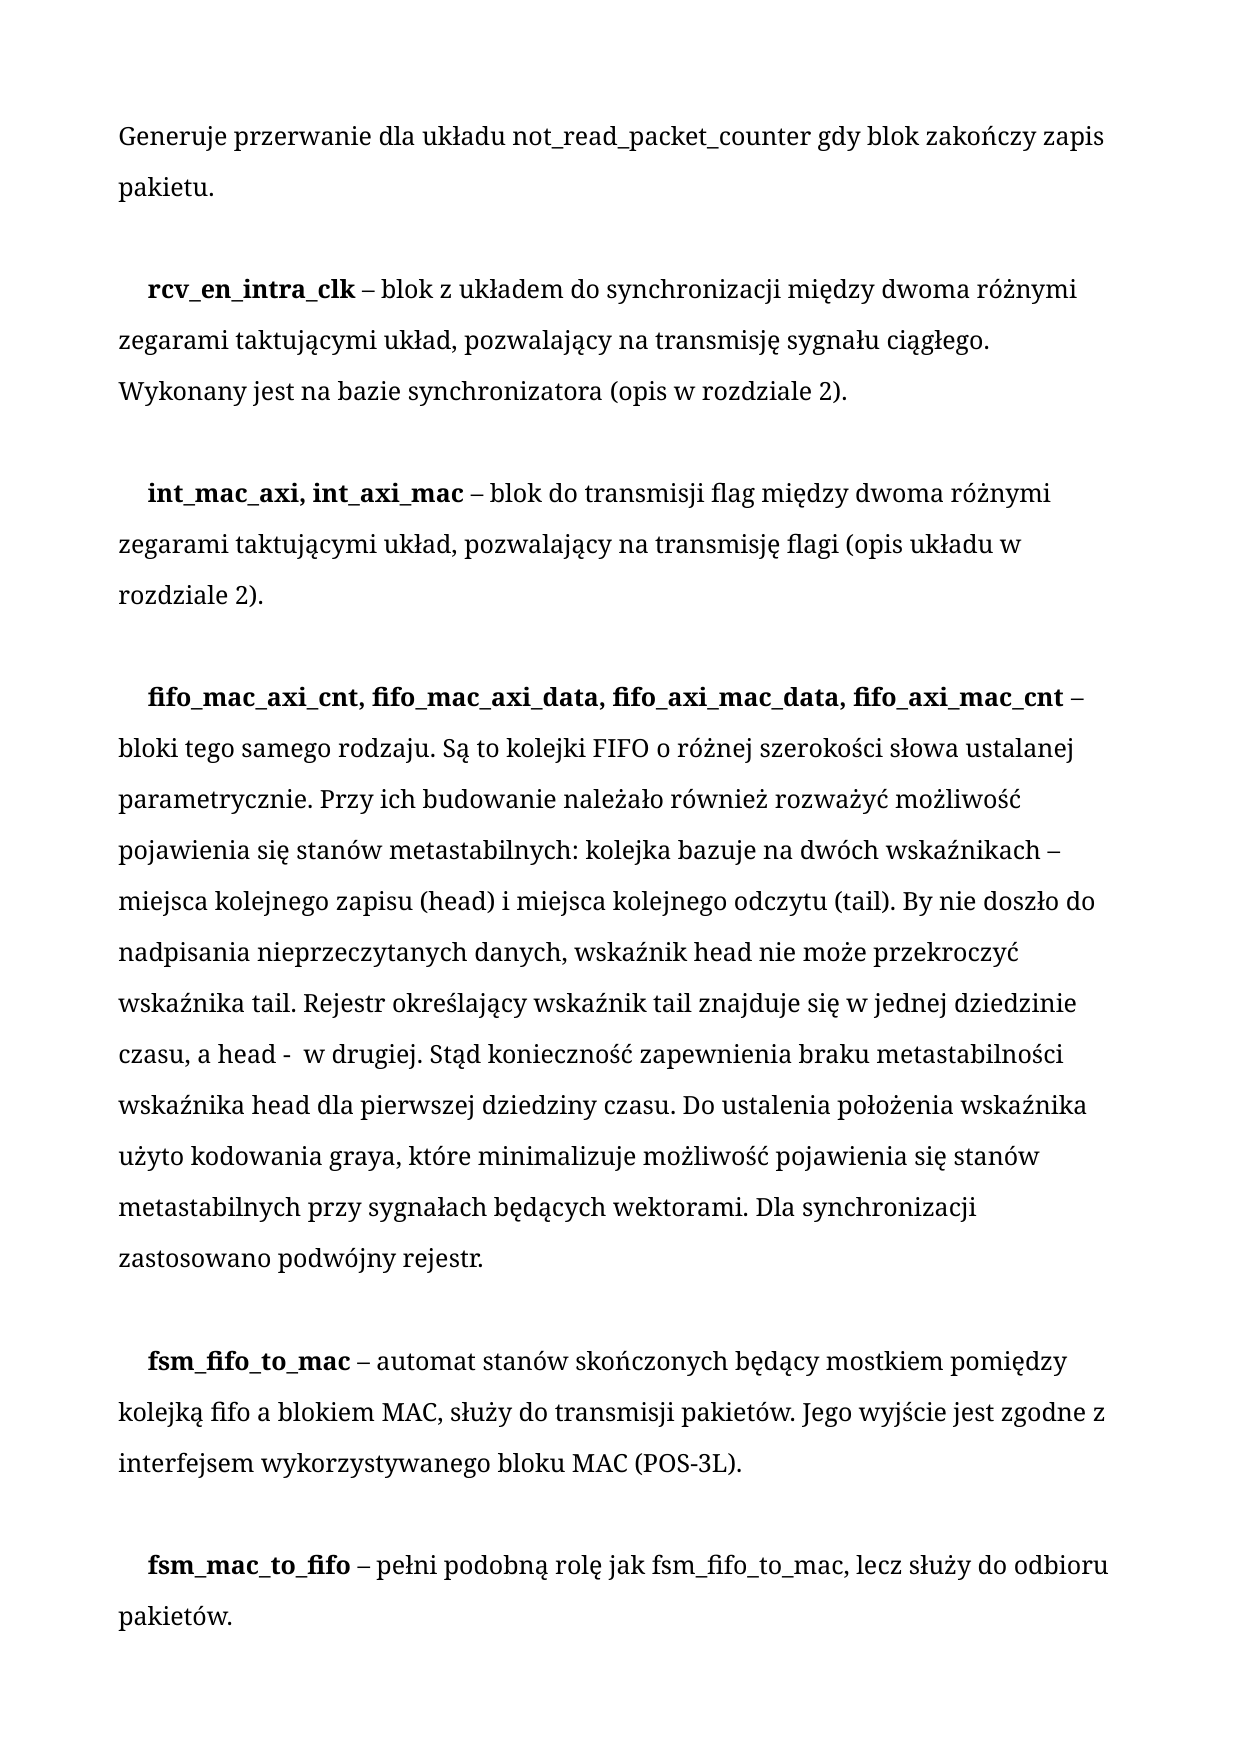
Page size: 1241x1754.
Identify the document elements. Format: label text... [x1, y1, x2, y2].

text fsm_fifo_to_mac – automat stanów skończonych będący mostkiem pomiędzy kolejką fifo a blokiem MAC, służy do transmisji pakietów. Jego wyjście jest zgodne z interfejsem wykorzystywanego bloku MAC (POS-3L). [118, 1343, 1122, 1530]
text fsm_mac_to_fifo – pełni podobną rolę jak fsm_fifo_to_mac, lecz służy do odbioru pakietów. [118, 1547, 1122, 1632]
text fifo_mac_axi_cnt, fifo_mac_axi_data, fifo_axi_mac_data, fifo_axi_mac_cnt – bloki tego samego rodzaju. Są to kolejki FIFO o różnej szerokości słowa ustalanej parametrycznie. Przy ich budowanie należało również rozważyć możliwość pojawienia się stanów metastabilnych: kolejka bazuje na dwóch wskaźnikach – miejsca kolejnego zapisu (head) i miejsca kolejnego odczytu (tail). By nie doszło do nadpisania nieprzeczytanych danych, wskaźnik head nie może przekroczyć wskaźnika tail. Rejestr określający wskaźnik tail znajduje się w jednej dziedzinie czasu, a head - w drugiej. Stąd konieczność zapewnienia braku metastabilności wskaźnika head dla pierwszej dziedziny czasu. Do ustalenia położenia wskaźnika użyto kodowania graya, które minimalizuje możliwość pojawienia się stanów metastabilnych przy sygnałach będących wektorami. Dla synchronizacji zastosowano podwójny rejestr. [118, 679, 1122, 1275]
text int_mac_axi, int_axi_mac – blok do transmisji flag między dwoma różnymi zegarami taktującymi układ, pozwalający na transmisję flagi (opis układu w rozdziale 2). [118, 475, 1122, 612]
text Generuje przerwanie dla układu not_read_packet_counter gdy blok zakończy zapis pakietu. [118, 118, 1122, 203]
text rcv_en_intra_clk – blok z układem do synchronizacji między dwoma różnymi zegarami taktującymi układ, pozwalający na transmisję sygnału ciągłego. Wykonany jest na bazie synchronizatora (opis w rozdziale 2). [118, 271, 1122, 407]
